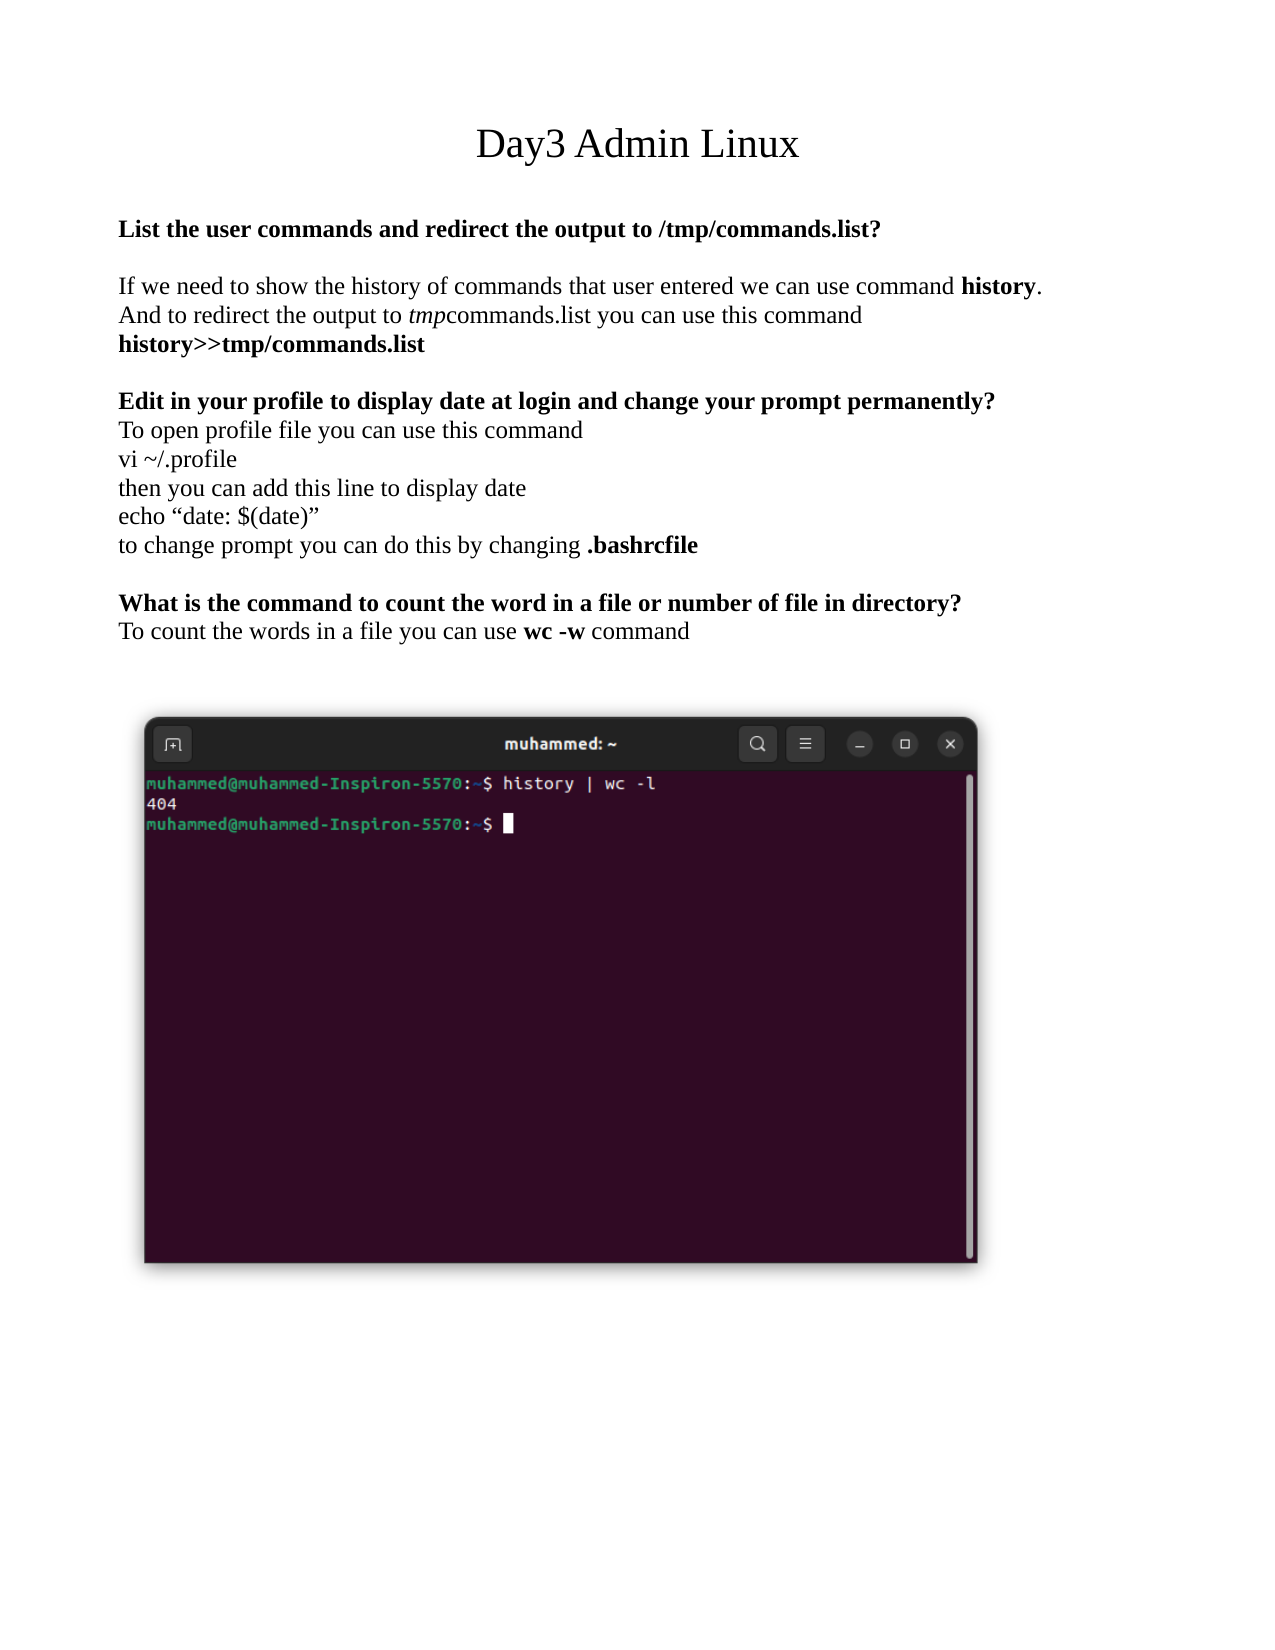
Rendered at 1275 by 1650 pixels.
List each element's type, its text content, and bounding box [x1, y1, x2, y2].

text Day3 Admin Linux [118, 118, 1157, 166]
text List the user commands and redirect the output to /tmp/commands.list? [118, 214, 1157, 243]
text then you can add this line to display date [118, 473, 1157, 501]
text And to redirect the output to tmpcommands.list you can use this command [118, 300, 1157, 329]
text echo “date: $(date)” [118, 501, 1157, 530]
text What is the command to count the word in a file or number of file in directory? [118, 588, 1157, 616]
text To count the words in a file you can use wc -w command [118, 616, 1157, 645]
text history>>tmp/commands.list [118, 329, 1157, 358]
text To open profile file you can use this command [118, 415, 1157, 444]
text If we need to show the history of commands that user entered we can use command history. [118, 271, 1157, 300]
picture [116, 692, 1006, 1295]
text to change prompt you can do this by changing .bashrcfile [118, 530, 1157, 559]
text vi ~/.profile [118, 444, 1157, 473]
text Edit in your profile to display date at login and change your prompt permanently? [118, 386, 1157, 415]
